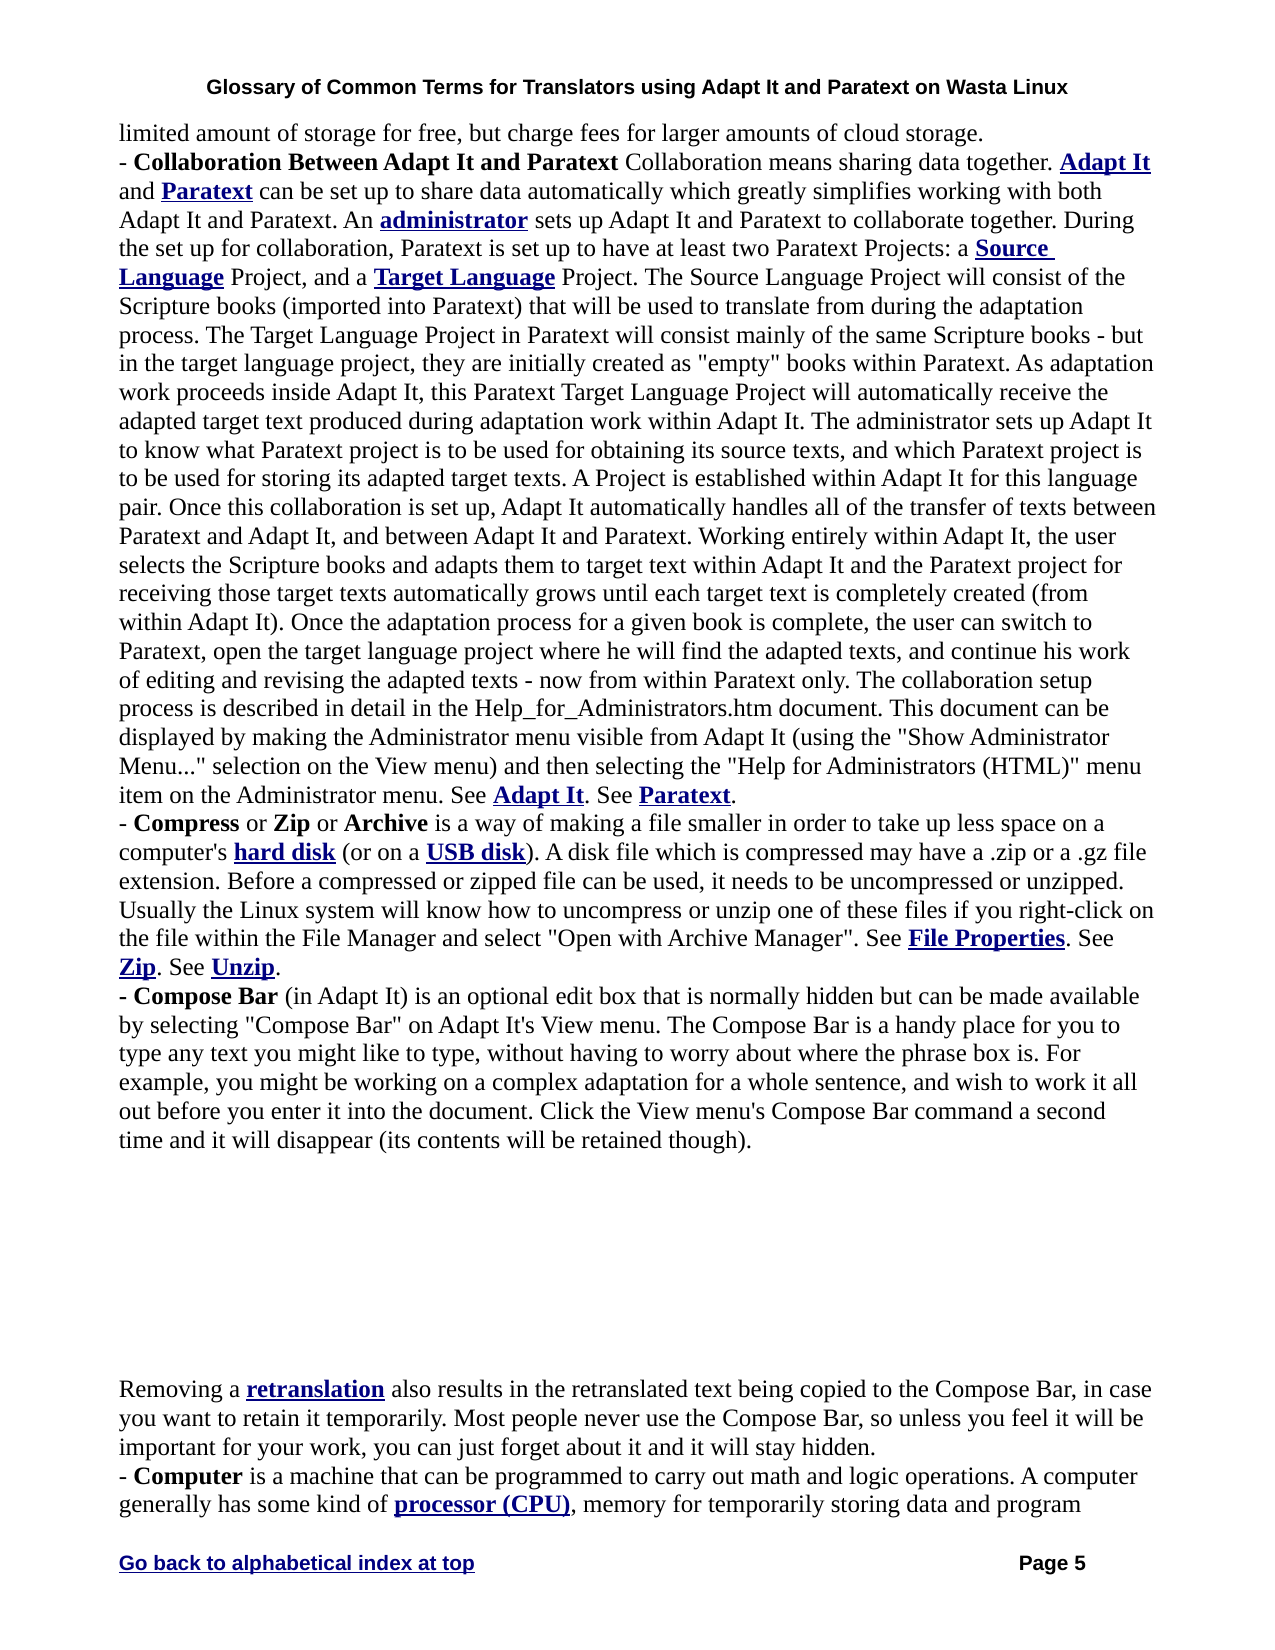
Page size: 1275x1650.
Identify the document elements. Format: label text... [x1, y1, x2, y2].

text Removing a retranslation also results in the retranslated text being copied to the Compose Bar, in case you want to retain it temporarily. Most people never use the Compose Bar, so unless you feel it will be important for your work, you can just forget about it and it will stay hidden. [118, 1153, 1156, 1461]
text - Collaboration Between Adapt It and Paratext Collaboration means sharing data together. Adapt It and Paratext can be set up to share data automatically which greatly simplifies working with both Adapt It and Paratext. An administrator sets up Adapt It and Paratext to collaborate together. During the set up for collaboration, Paratext is set up to have at least two Paratext Projects: a Source Language Project, and a Target Language Project. The Source Language Project will consist of the Scripture books (imported into Paratext) that will be used to translate from during the adaptation process. The Target Language Project in Paratext will consist mainly of the same Scripture books - but in the target language project, they are initially created as "empty" books within Paratext. As adaptation work proceeds inside Adapt It, this Paratext Target Language Project will automatically receive the adapted target text produced during adaptation work within Adapt It. The administrator sets up Adapt It to know what Paratext project is to be used for obtaining its source texts, and which Paratext project is to be used for storing its adapted target texts. A Project is established within Adapt It for this language pair. Once this collaboration is set up, Adapt It automatically handles all of the transfer of texts between Paratext and Adapt It, and between Adapt It and Paratext. Working entirely within Adapt It, the user selects the Scripture books and adapts them to target text within Adapt It and the Paratext project for receiving those target texts automatically grows until each target text is completely created (from within Adapt It). Once the adaptation process for a given book is complete, the user can switch to Paratext, open the target language project where he will find the adapted texts, and continue his work of editing and revising the adapted texts - now from within Paratext only. The collaboration setup process is described in detail in the Help_for_Administrators.htm document. This document can be displayed by making the Administrator menu visible from Adapt It (using the "Show Administrator Menu..." selection on the View menu) and then selecting the "Help for Administrators (HTML)" menu item on the Administrator menu. See Adapt It. See Paratext. [118, 147, 1156, 808]
text - Compress or Zip or Archive is a way of making a file smaller in order to take up less space on a computer's hard disk (or on a USB disk). A disk file which is compressed may have a .zip or a .gz file extension. Before a compressed or zipped file can be used, it needs to be uncompressed or unzipped. Usually the Linux system will know how to uncompress or unzip one of these files if you right-click on the file within the File Manager and select "Open with Archive Manager". See File Properties. See Zip. See Unzip. [118, 808, 1156, 981]
text limited amount of storage for free, but charge fees for larger amounts of cloud storage. [118, 118, 1156, 147]
text - Computer is a machine that can be programmed to carry out math and logic operations. A computer generally has some kind of processor (CPU), memory for temporarily storing data and program [118, 1461, 1156, 1518]
text - Compose Bar (in Adapt It) is an optional edit box that is normally hidden but can be made available by selecting "Compose Bar" on Adapt It's View menu. The Compose Bar is a handy place for you to type any text you might like to type, without having to worry about where the phrase box is. For example, you might be working on a complex adaptation for a whole sentence, and wish to work it all out before you enter it into the document. Click the View menu's Compose Bar command a second time and it will disappear (its contents will be retained though). [118, 981, 1156, 1153]
